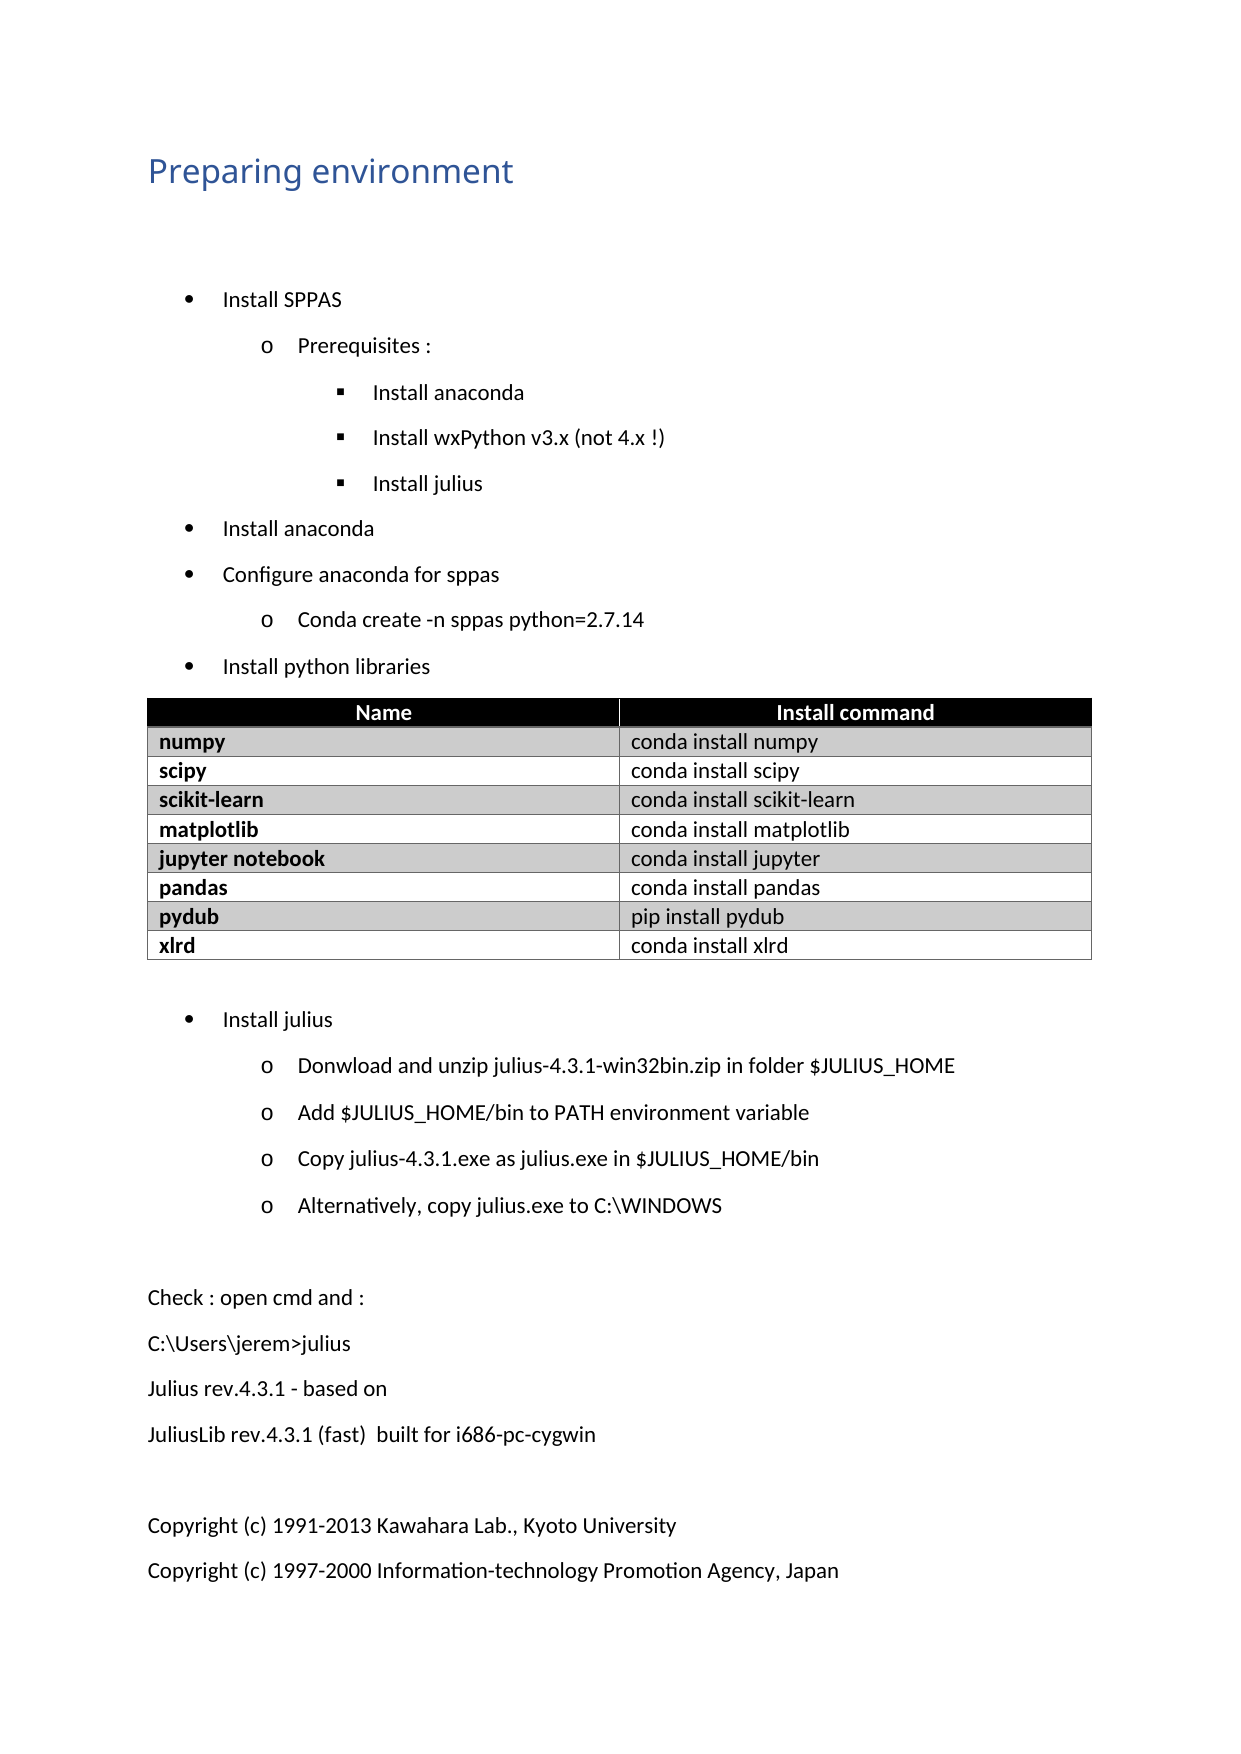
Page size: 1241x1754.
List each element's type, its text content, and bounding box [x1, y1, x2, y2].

list Install python libraries [185, 652, 1093, 680]
list Install anaconda [335, 378, 1093, 406]
table_cell conda install numpy [620, 728, 1091, 756]
list Copy julius-4.3.1.exe as julius.exe in $JULIUS_HOME/bin [260, 1144, 1093, 1173]
table_cell conda install jupyter [620, 844, 1091, 872]
list Install julius [335, 469, 1093, 497]
table_cell xlrd [148, 931, 619, 959]
table_cell jupyter notebook [148, 844, 619, 872]
text JuliusLib rev.4.3.1 (fast) built for i686-pc-cygwin [148, 1420, 1093, 1448]
table_cell pandas [148, 873, 619, 901]
table_cell pip install pydub [620, 902, 1091, 930]
text Copyright (c) 1997-2000 Information-technology Promotion Agency, Japan [148, 1556, 1093, 1584]
table_cell matplotlib [148, 815, 619, 843]
table_cell conda install xlrd [620, 931, 1091, 959]
list Install wxPython v3.x (not 4.x !) [335, 423, 1093, 451]
table_cell scikit-learn [148, 786, 619, 814]
list Install anaconda [185, 514, 1093, 542]
list Install julius [185, 1006, 1093, 1033]
text Julius rev.4.3.1 - based on [148, 1374, 1093, 1402]
table_cell scipy [148, 757, 619, 784]
list Alternatively, copy julius.exe to C:\WINDOWS [260, 1191, 1093, 1220]
table_cell pydub [148, 902, 619, 930]
text C:\Users\jerem>julius [148, 1329, 1093, 1357]
subtitle Preparing environment [148, 148, 1093, 193]
list Conda create -n sppas python=2.7.14 [260, 605, 1093, 634]
list Donwload and unzip julius-4.3.1-win32bin.zip in folder $JULIUS_HOME [260, 1051, 1093, 1080]
list Install SPPAS [185, 285, 1093, 313]
list Prerequisites : [260, 331, 1093, 360]
table_header Install command [620, 699, 1091, 726]
table_cell numpy [148, 728, 619, 756]
table_header Name [148, 699, 619, 726]
list Configure anaconda for sppas [185, 560, 1093, 588]
table_cell conda install scikit-learn [620, 786, 1091, 814]
table_cell conda install pandas [620, 873, 1091, 901]
text Check : open cmd and : [148, 1283, 1093, 1311]
table_cell conda install matplotlib [620, 815, 1091, 843]
text Copyright (c) 1991-2013 Kawahara Lab., Kyoto University [148, 1511, 1093, 1539]
list Add $JULIUS_HOME/bin to PATH environment variable [260, 1098, 1093, 1127]
table_cell conda install scipy [620, 757, 1091, 784]
